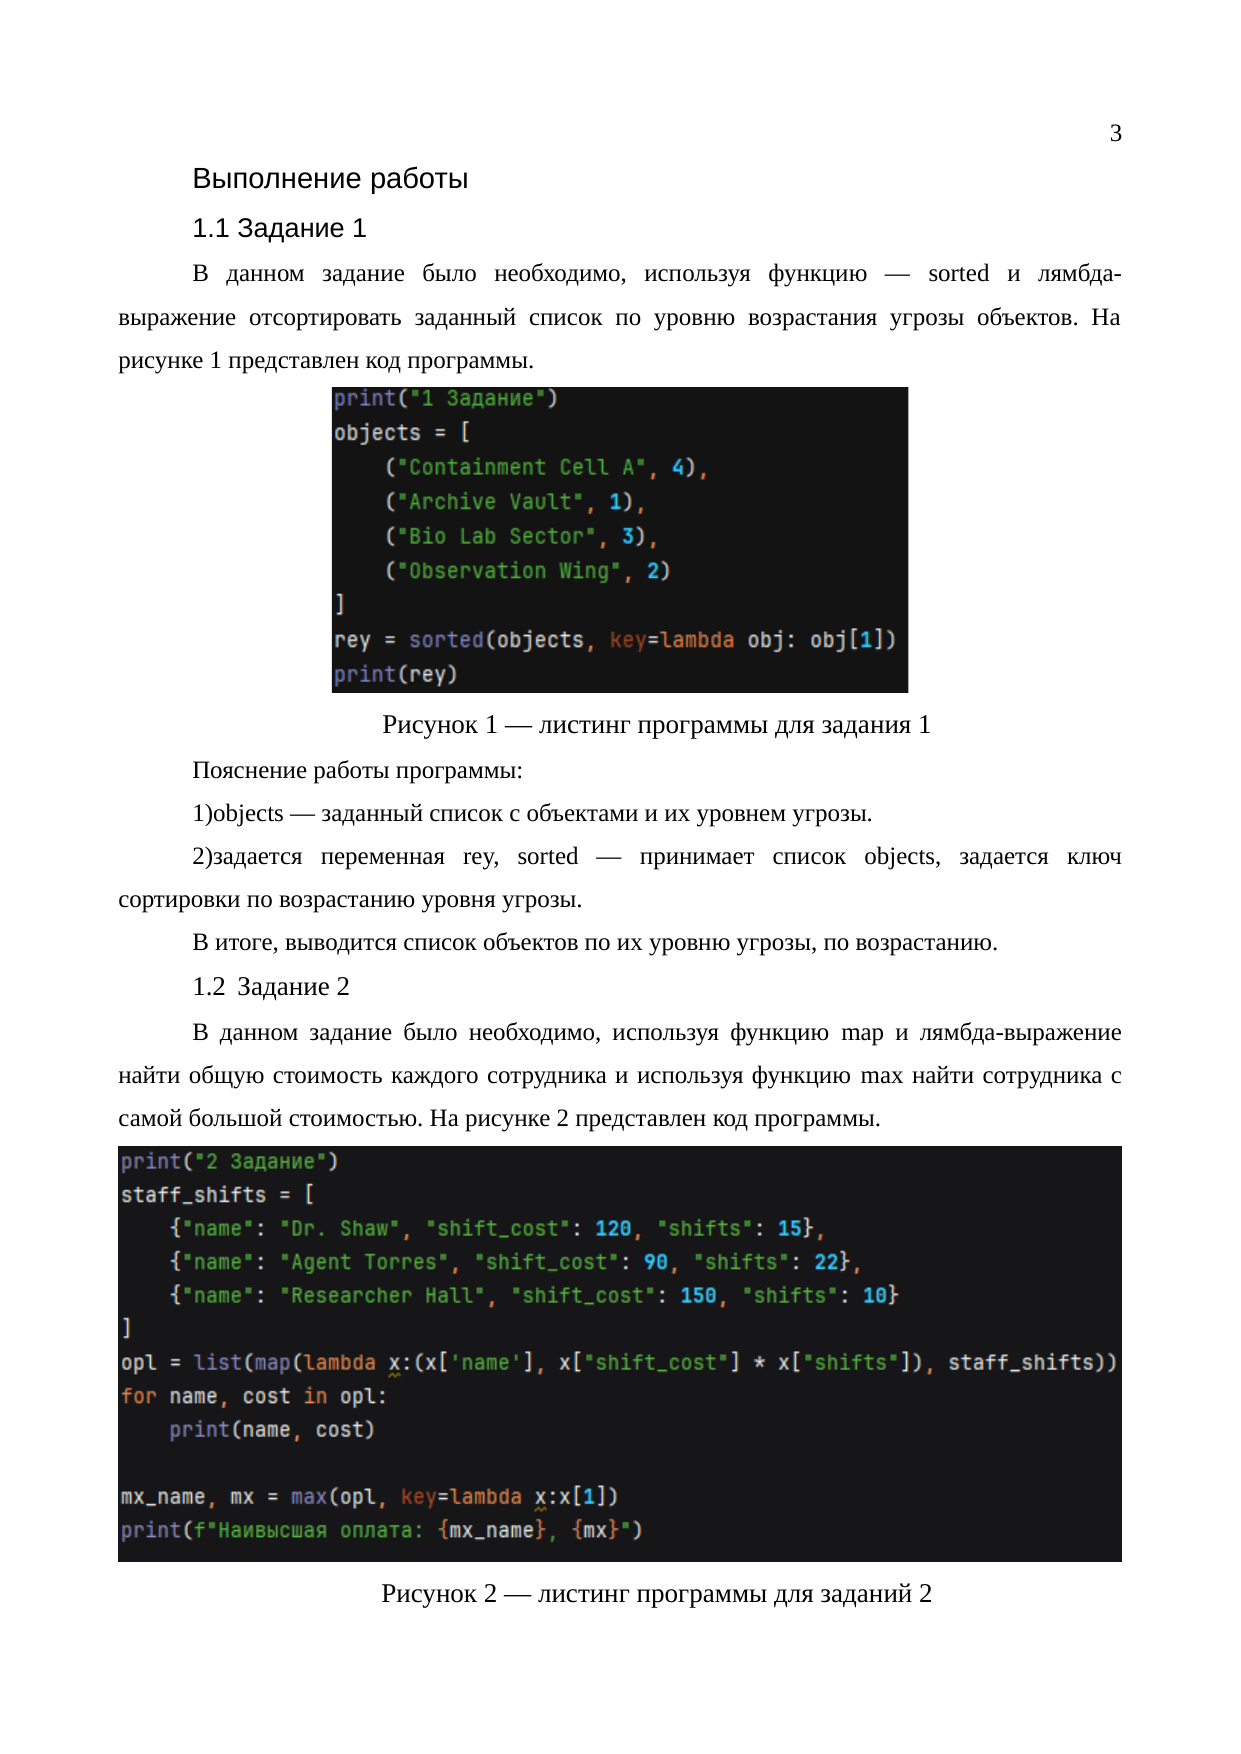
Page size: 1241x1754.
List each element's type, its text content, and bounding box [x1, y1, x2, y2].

text В данном задание было необходимо, используя функцию — sorted и лямбда-выражение отсортировать заданный список по уровню возрастания угрозы объектов. На рисунке 1 представлен код программы. [118, 258, 1122, 373]
text В итоге, выводится список объектов по их уровню угрозы, по возрастанию. [118, 927, 1122, 956]
text В данном задание было необходимо, используя функцию map и лямбда-выражение найти общую стоимость каждого сотрудника и используя функцию max найти сотрудника с самой большой стоимостью. На рисунке 2 представлен код программы. [118, 1017, 1122, 1132]
text 1.1 Задание 1 [118, 212, 1122, 243]
text Пояснение работы программы: [118, 755, 1122, 783]
text 3 [118, 118, 1122, 147]
list Задание 2 [118, 970, 1122, 1001]
text 2)задается переменная rey, sorted — принимает список objects, задается ключ сортировки по возрастанию уровня угрозы. [118, 841, 1122, 913]
picture [331, 387, 909, 693]
text Выполнение работы [118, 161, 1122, 195]
text Рисунок 1 — листинг программы для задания 1 [118, 388, 1122, 739]
picture [118, 1146, 1122, 1562]
text Рисунок 2 — листинг программы для заданий 2 [118, 1562, 1122, 1608]
text 1)objects — заданный список с объектами и их уровнем угрозы. [118, 798, 1122, 827]
